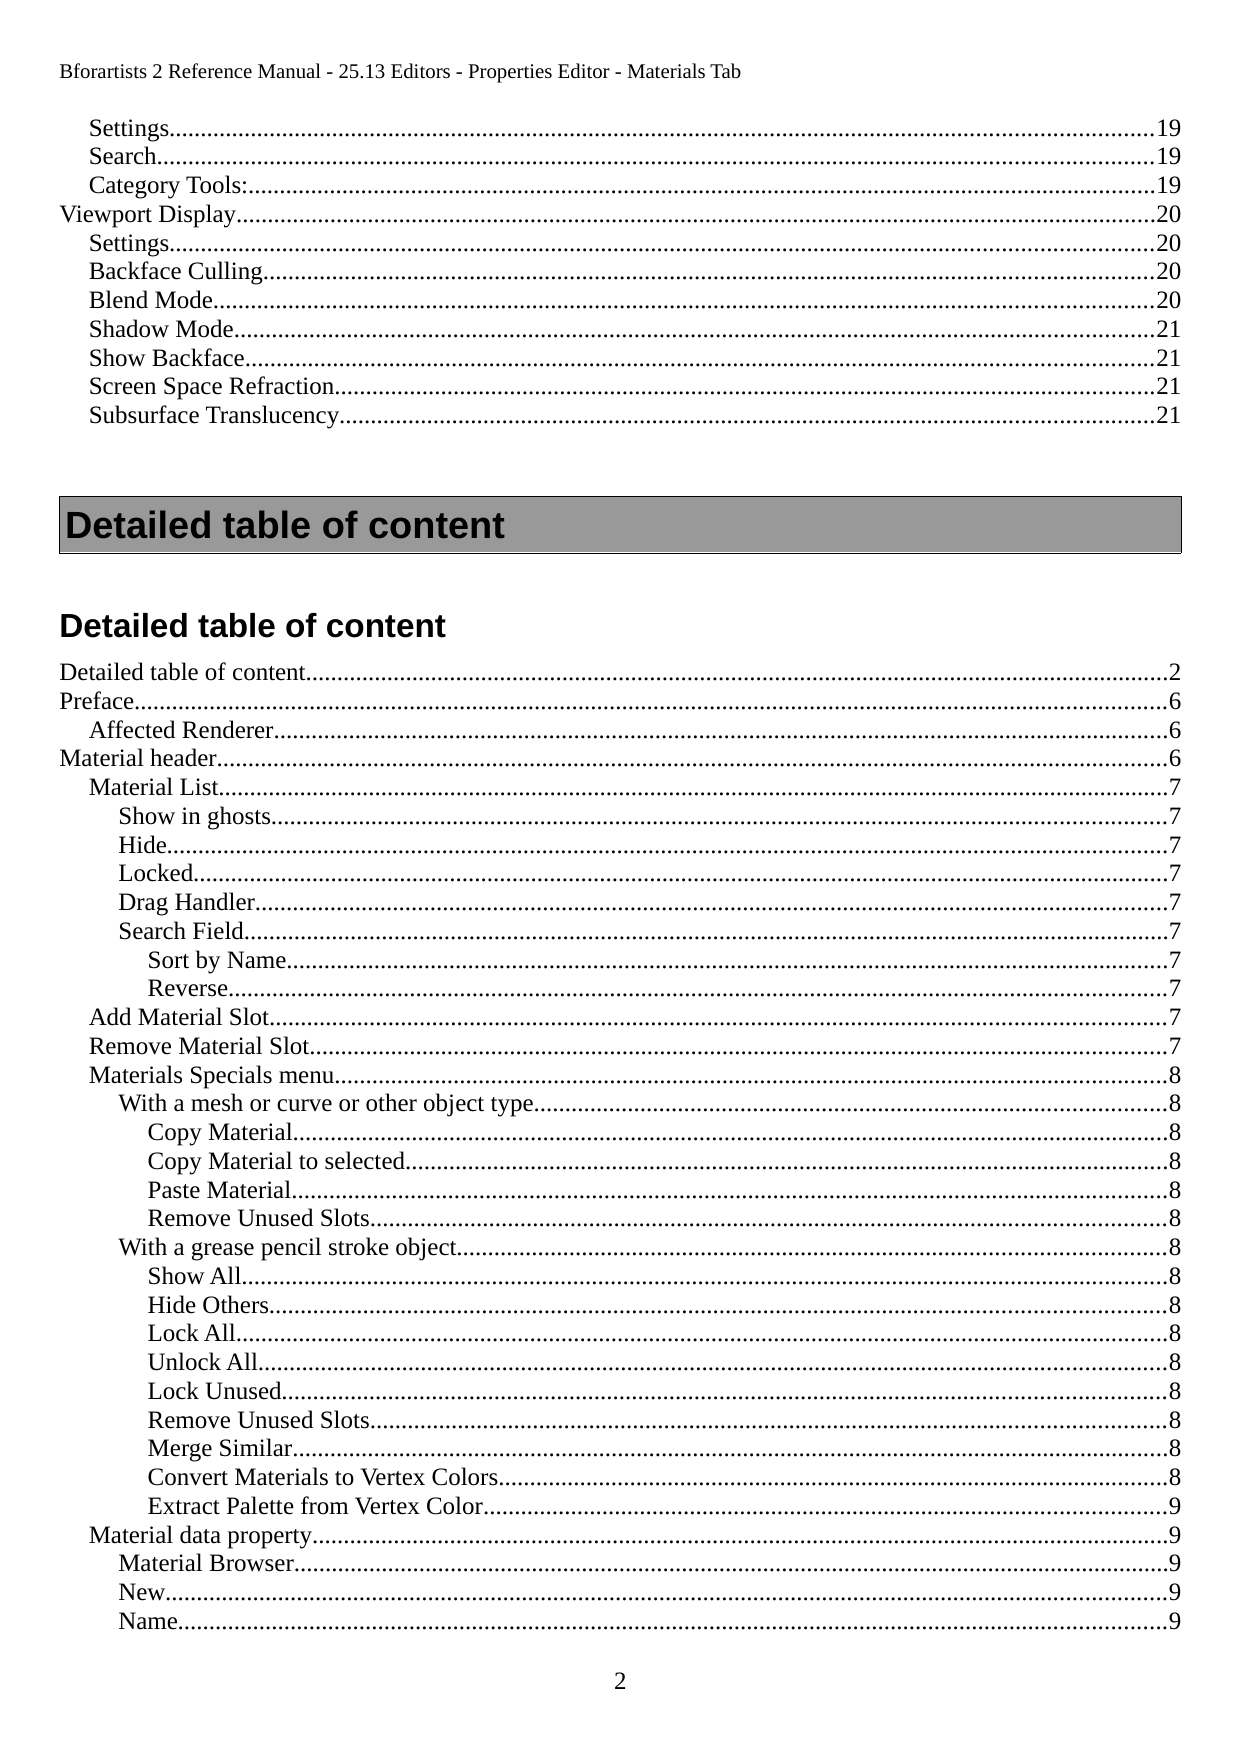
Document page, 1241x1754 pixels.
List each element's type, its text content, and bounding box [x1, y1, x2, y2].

text Convert Materials to Vertex Colors 8 [147, 1462, 1181, 1491]
text Paste Material 8 [147, 1175, 1181, 1203]
text Material List 7 [88, 772, 1181, 801]
text Preface 6 [59, 686, 1181, 715]
text Viewport Display 20 [59, 199, 1181, 228]
text Remove Material Slot 7 [88, 1031, 1181, 1060]
text Backface Culling 20 [88, 256, 1181, 285]
text Lock Unused 8 [147, 1376, 1181, 1405]
text Name 9 [118, 1606, 1181, 1635]
text Settings 20 [88, 228, 1181, 256]
text Search 19 [88, 141, 1181, 170]
text Detailed table of content 2 [59, 657, 1181, 686]
text Materials Specials menu 8 [88, 1060, 1181, 1088]
text Extract Palette from Vertex Color 9 [147, 1491, 1181, 1520]
text Drag Handler 7 [118, 887, 1181, 916]
text Remove Unused Slots 8 [147, 1203, 1181, 1232]
text Material header 6 [59, 743, 1181, 772]
text Settings 19 [88, 113, 1181, 141]
text Sort by Name 7 [147, 945, 1181, 973]
text Remove Unused Slots 8 [147, 1405, 1181, 1433]
text Affected Renderer 6 [88, 715, 1181, 743]
text Show Backface 21 [88, 343, 1181, 371]
subtitle Detailed table of content [59, 606, 1181, 645]
text Search Field 7 [118, 916, 1181, 945]
text Show All 8 [147, 1261, 1181, 1290]
text Locked 7 [118, 858, 1181, 887]
text Copy Material to selected 8 [147, 1146, 1181, 1175]
text Hide Others 8 [147, 1290, 1181, 1318]
table_header Detailed table of content [60, 497, 1181, 552]
text Subsurface Translucency 21 [88, 400, 1181, 429]
text Shadow Mode 21 [88, 314, 1181, 343]
text Add Material Slot 7 [88, 1002, 1181, 1031]
text Merge Similar 8 [147, 1433, 1181, 1462]
text Copy Material 8 [147, 1117, 1181, 1146]
text Unlock All 8 [147, 1347, 1181, 1376]
text Hide 7 [118, 830, 1181, 858]
text Material data property 9 [88, 1520, 1181, 1548]
text Lock All 8 [147, 1318, 1181, 1347]
text Material Browser 9 [118, 1548, 1181, 1577]
text With a mesh or curve or other object type 8 [118, 1088, 1181, 1117]
text Screen Space Refraction 21 [88, 371, 1181, 400]
text With a grease pencil stroke object 8 [118, 1232, 1181, 1261]
text Reverse 7 [147, 973, 1181, 1002]
text Show in ghosts 7 [118, 801, 1181, 830]
text Blend Mode 20 [88, 285, 1181, 314]
text New 9 [118, 1577, 1181, 1606]
text Category Tools: 19 [88, 170, 1181, 199]
